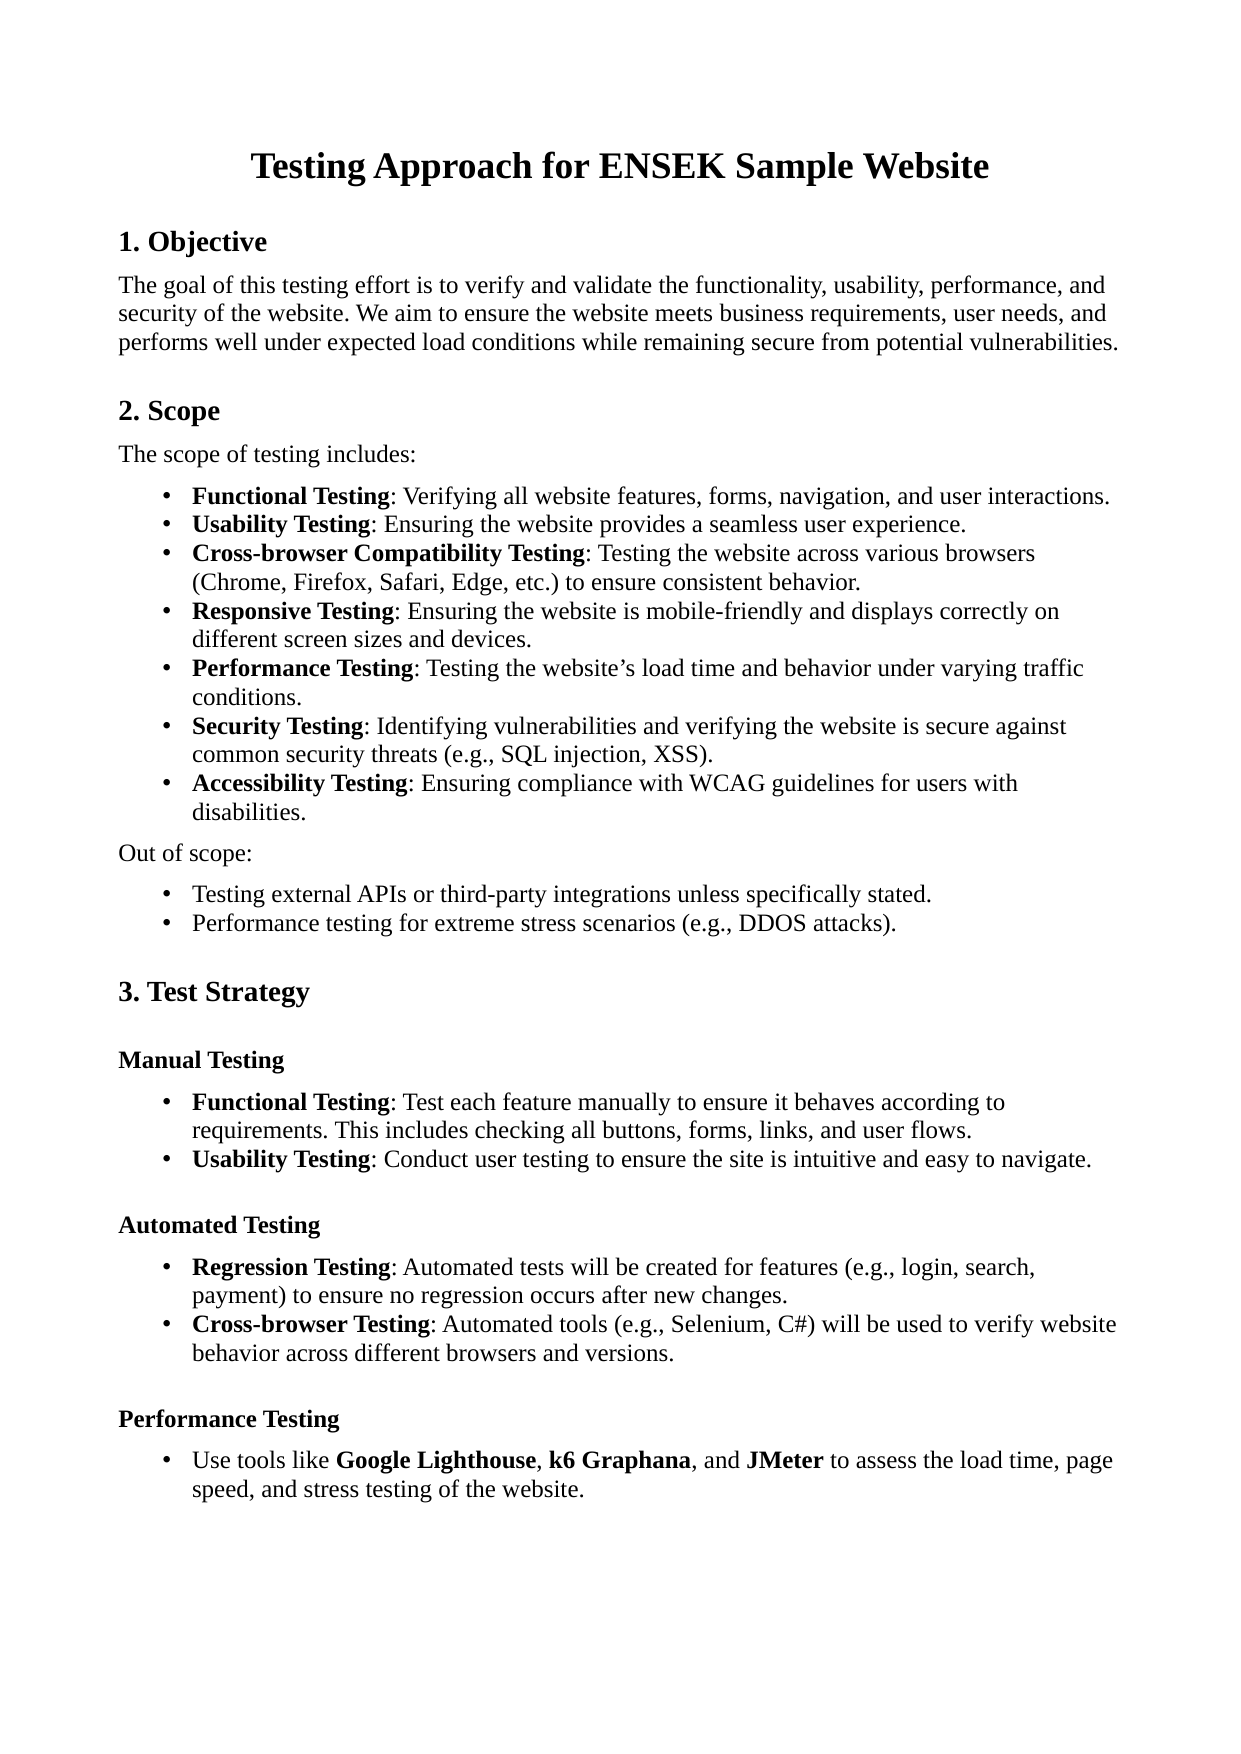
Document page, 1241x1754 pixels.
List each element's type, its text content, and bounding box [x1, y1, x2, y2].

list Accessibility Testing: Ensuring compliance with WCAG guidelines for users with disabilities. [162, 768, 1122, 826]
list Cross-browser Compatibility Testing: Testing the website across various browsers (Chrome, Firefox, Safari, Edge, etc.) to ensure consistent behavior. [162, 538, 1122, 596]
subtitle 2. Scope [118, 393, 1122, 427]
subtitle Automated Testing [118, 1211, 1122, 1239]
list Usability Testing: Conduct user testing to ensure the site is intuitive and easy to navigate. [162, 1144, 1122, 1173]
list Performance testing for extreme stress scenarios (e.g., DDOS attacks). [162, 908, 1122, 937]
list Cross-browser Testing: Automated tools (e.g., Selenium, C#) will be used to verify website behavior across different browsers and versions. [162, 1309, 1122, 1367]
list Functional Testing: Verifying all website features, forms, navigation, and user interactions. [162, 481, 1122, 509]
text The scope of testing includes: [118, 439, 1122, 468]
list Functional Testing: Test each feature manually to ensure it behaves according to requirements. This includes checking all buttons, forms, links, and user flows. [162, 1087, 1122, 1144]
subtitle 3. Test Strategy [118, 974, 1122, 1008]
list Use tools like Google Lighthouse, k6 Graphana, and JMeter to assess the load time, page speed, and stress testing of the website. [162, 1446, 1122, 1503]
subtitle Testing Approach for ENSEK Sample Website [118, 143, 1122, 186]
subtitle 1. Objective [118, 224, 1122, 257]
list Testing external APIs or third-party integrations unless specifically stated. [162, 879, 1122, 908]
text Out of scope: [118, 838, 1122, 867]
list Responsive Testing: Ensuring the website is mobile-friendly and displays correctly on different screen sizes and devices. [162, 596, 1122, 653]
list Security Testing: Identifying vulnerabilities and verifying the website is secure against common security threats (e.g., SQL injection, XSS). [162, 711, 1122, 768]
text The goal of this testing effort is to verify and validate the functionality, usability, performance, and security of the website. We aim to ensure the website meets business requirements, user needs, and performs well under expected load conditions while remaining secure from potential vulnerabilities. [118, 270, 1122, 356]
subtitle Manual Testing [118, 1046, 1122, 1074]
subtitle Performance Testing [118, 1404, 1122, 1433]
list Usability Testing: Ensuring the website provides a seamless user experience. [162, 509, 1122, 538]
list Performance Testing: Testing the website’s load time and behavior under varying traffic conditions. [162, 653, 1122, 711]
list Regression Testing: Automated tests will be created for features (e.g., login, search, payment) to ensure no regression occurs after new changes. [162, 1252, 1122, 1309]
